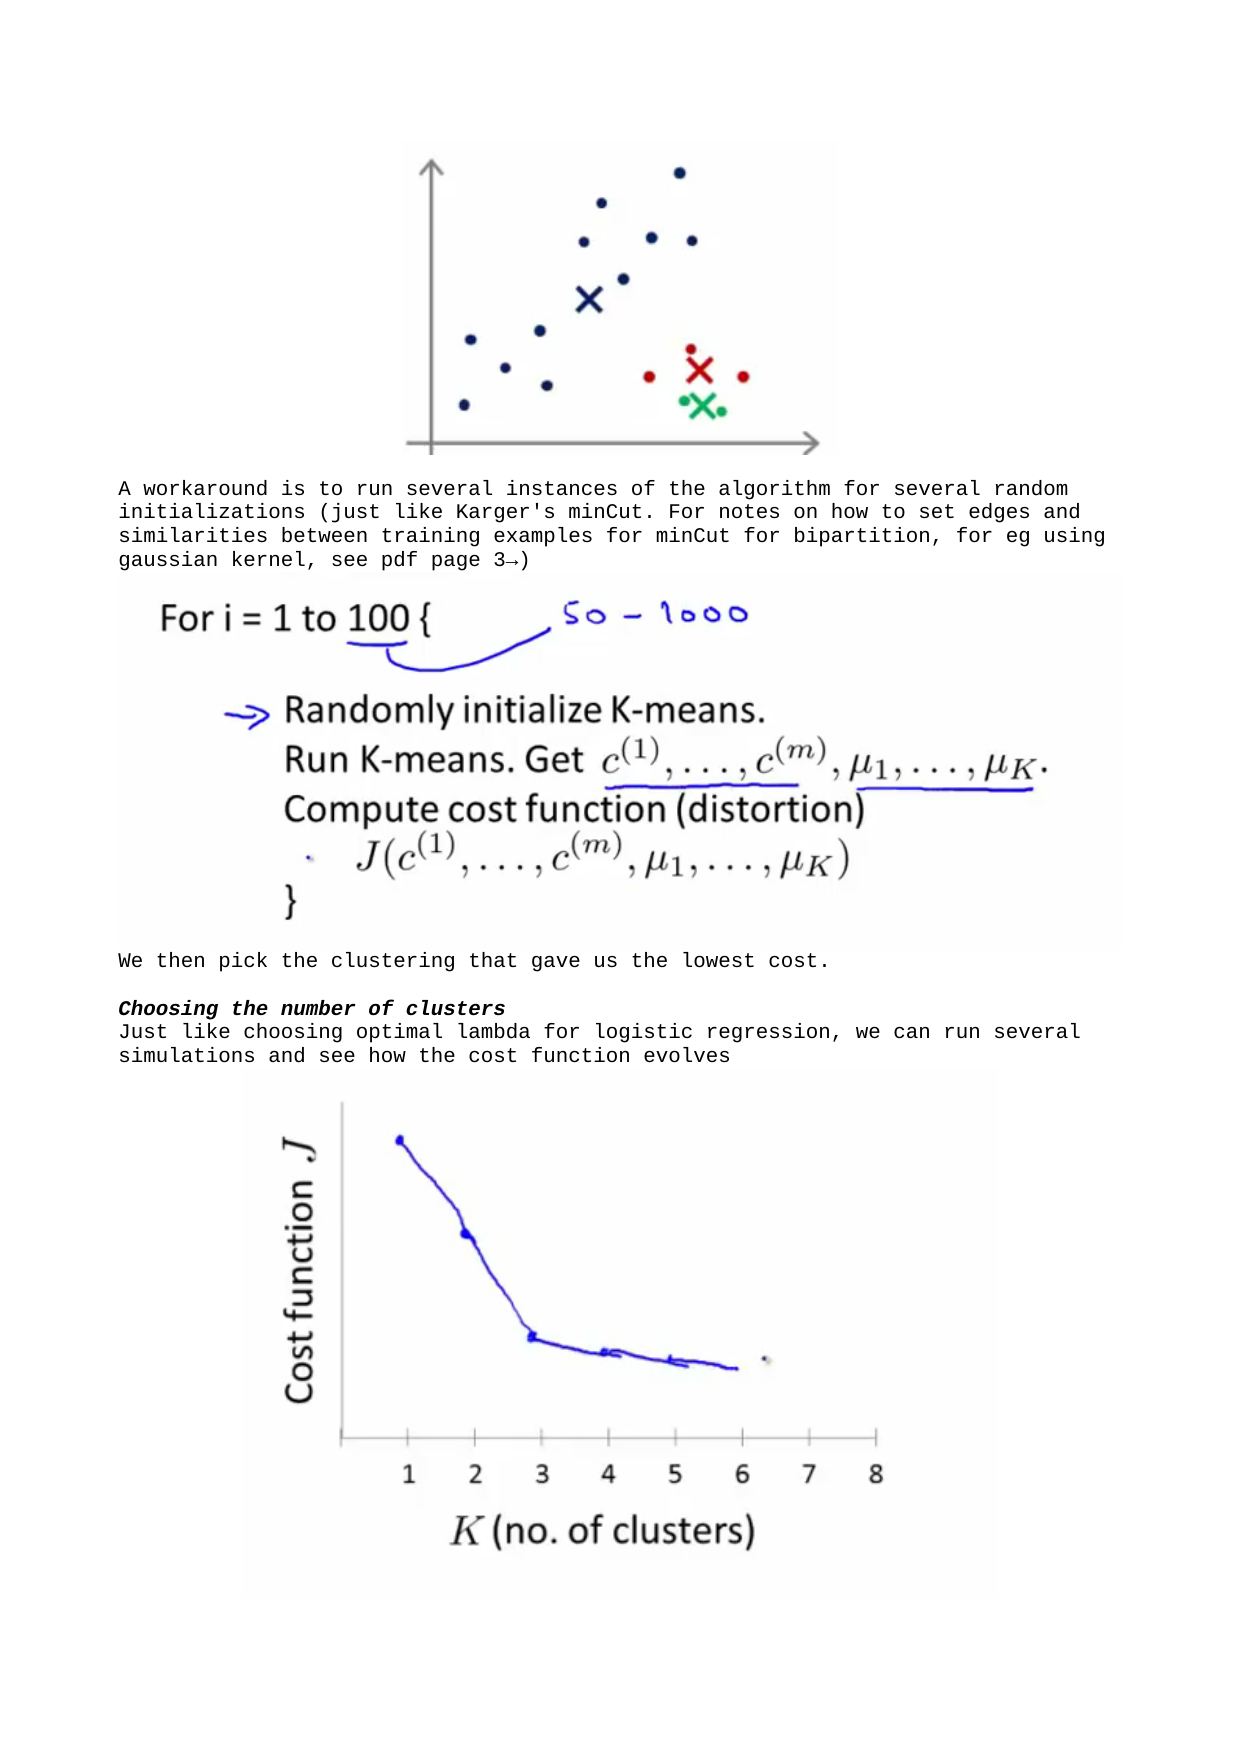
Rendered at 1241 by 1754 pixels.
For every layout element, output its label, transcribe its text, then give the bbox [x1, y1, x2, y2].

picture [118, 572, 1123, 951]
picture [402, 141, 839, 455]
text We then pick the clustering that gave us the lowest cost. [118, 951, 1122, 974]
text Just like choosing optimal lambda for logistic regression, we can run several simulations and see how the cost function evolves [118, 1021, 1122, 1068]
text Choosing the number of clusters [118, 997, 1122, 1021]
text A workaround is to run several instances of the algorithm for several random initializations (just like Karger's minCut. For notes on how to set edges and similarities between training examples for minCut for bipartition, for eg using gaussian kernel, see pdf page 3→) [118, 478, 1122, 572]
picture [242, 1068, 999, 1599]
